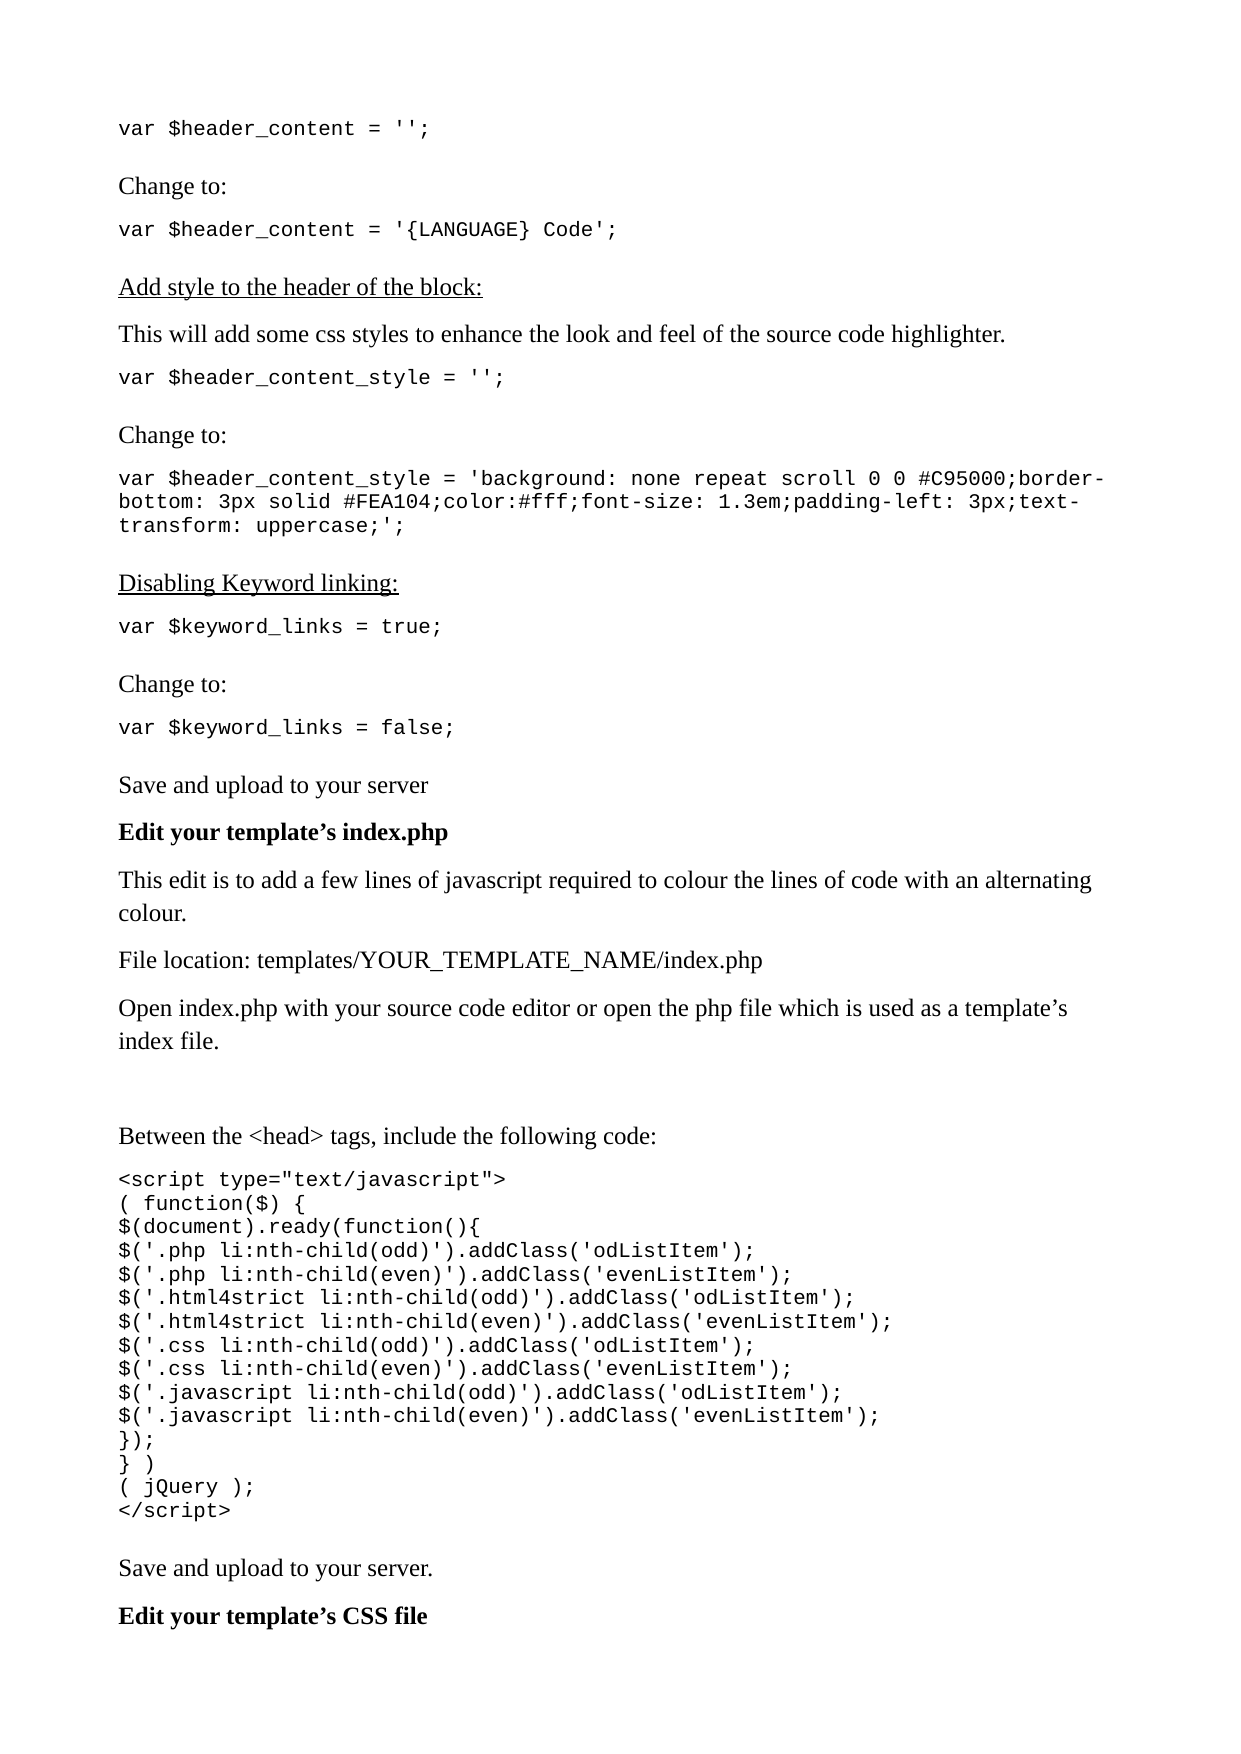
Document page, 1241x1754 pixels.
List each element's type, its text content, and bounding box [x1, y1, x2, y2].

text File location: templates/YOUR_TEMPLATE_NAME/index.php [118, 946, 1122, 974]
text $('.javascript li:nth-child(even)').addClass('evenListItem'); [118, 1406, 1122, 1429]
text Edit your template’s index.php [118, 817, 1122, 846]
text Disabling Keyword linking: [118, 568, 1122, 597]
text </script> [118, 1500, 1122, 1524]
text var $keyword_links = false; [118, 717, 1122, 740]
text $('.html4strict li:nth-child(odd)').addClass('odListItem'); [118, 1287, 1122, 1311]
text This edit is to add a few lines of javascript required to colour the lines of code with an alternating colour. [118, 865, 1122, 927]
text Save and upload to your server. [118, 1553, 1122, 1582]
text var $header_content_style = 'background: none repeat scroll 0 0 #C95000;border-bottom: 3px solid #FEA104;color:#fff;font-size: 1.3em;padding-left: 3px;text-transform: uppercase;'; [118, 468, 1122, 539]
text ( function($) { [118, 1193, 1122, 1216]
text var $header_content = '{LANGUAGE} Code'; [118, 219, 1122, 242]
text <script type="text/javascript"> [118, 1169, 1122, 1193]
text var $keyword_links = true; [118, 616, 1122, 639]
text Open index.php with your source code editor or open the php file which is used as a template’s index file. [118, 993, 1122, 1055]
text Save and upload to your server [118, 770, 1122, 798]
text Change to: [118, 171, 1122, 200]
text Between the <head> tags, include the following code: [118, 1121, 1122, 1150]
text $(document).ready(function(){ [118, 1216, 1122, 1240]
text This will add some css styles to enhance the look and feel of the source code highlighter. [118, 319, 1122, 348]
text Edit your template’s CSS file [118, 1601, 1122, 1629]
text $('.php li:nth-child(even)').addClass('evenListItem'); [118, 1264, 1122, 1287]
text } ) [118, 1453, 1122, 1476]
text }); [118, 1429, 1122, 1453]
text $('.html4strict li:nth-child(even)').addClass('evenListItem'); [118, 1311, 1122, 1334]
text $('.css li:nth-child(even)').addClass('evenListItem'); [118, 1358, 1122, 1382]
text $('.css li:nth-child(odd)').addClass('odListItem'); [118, 1334, 1122, 1358]
text Change to: [118, 420, 1122, 449]
text ( jQuery ); [118, 1476, 1122, 1500]
text $('.php li:nth-child(odd)').addClass('odListItem'); [118, 1240, 1122, 1264]
text Add style to the header of the block: [118, 272, 1122, 301]
text var $header_content = ''; [118, 118, 1122, 142]
text $('.javascript li:nth-child(odd)').addClass('odListItem'); [118, 1382, 1122, 1406]
text Change to: [118, 669, 1122, 698]
text var $header_content_style = ''; [118, 367, 1122, 391]
